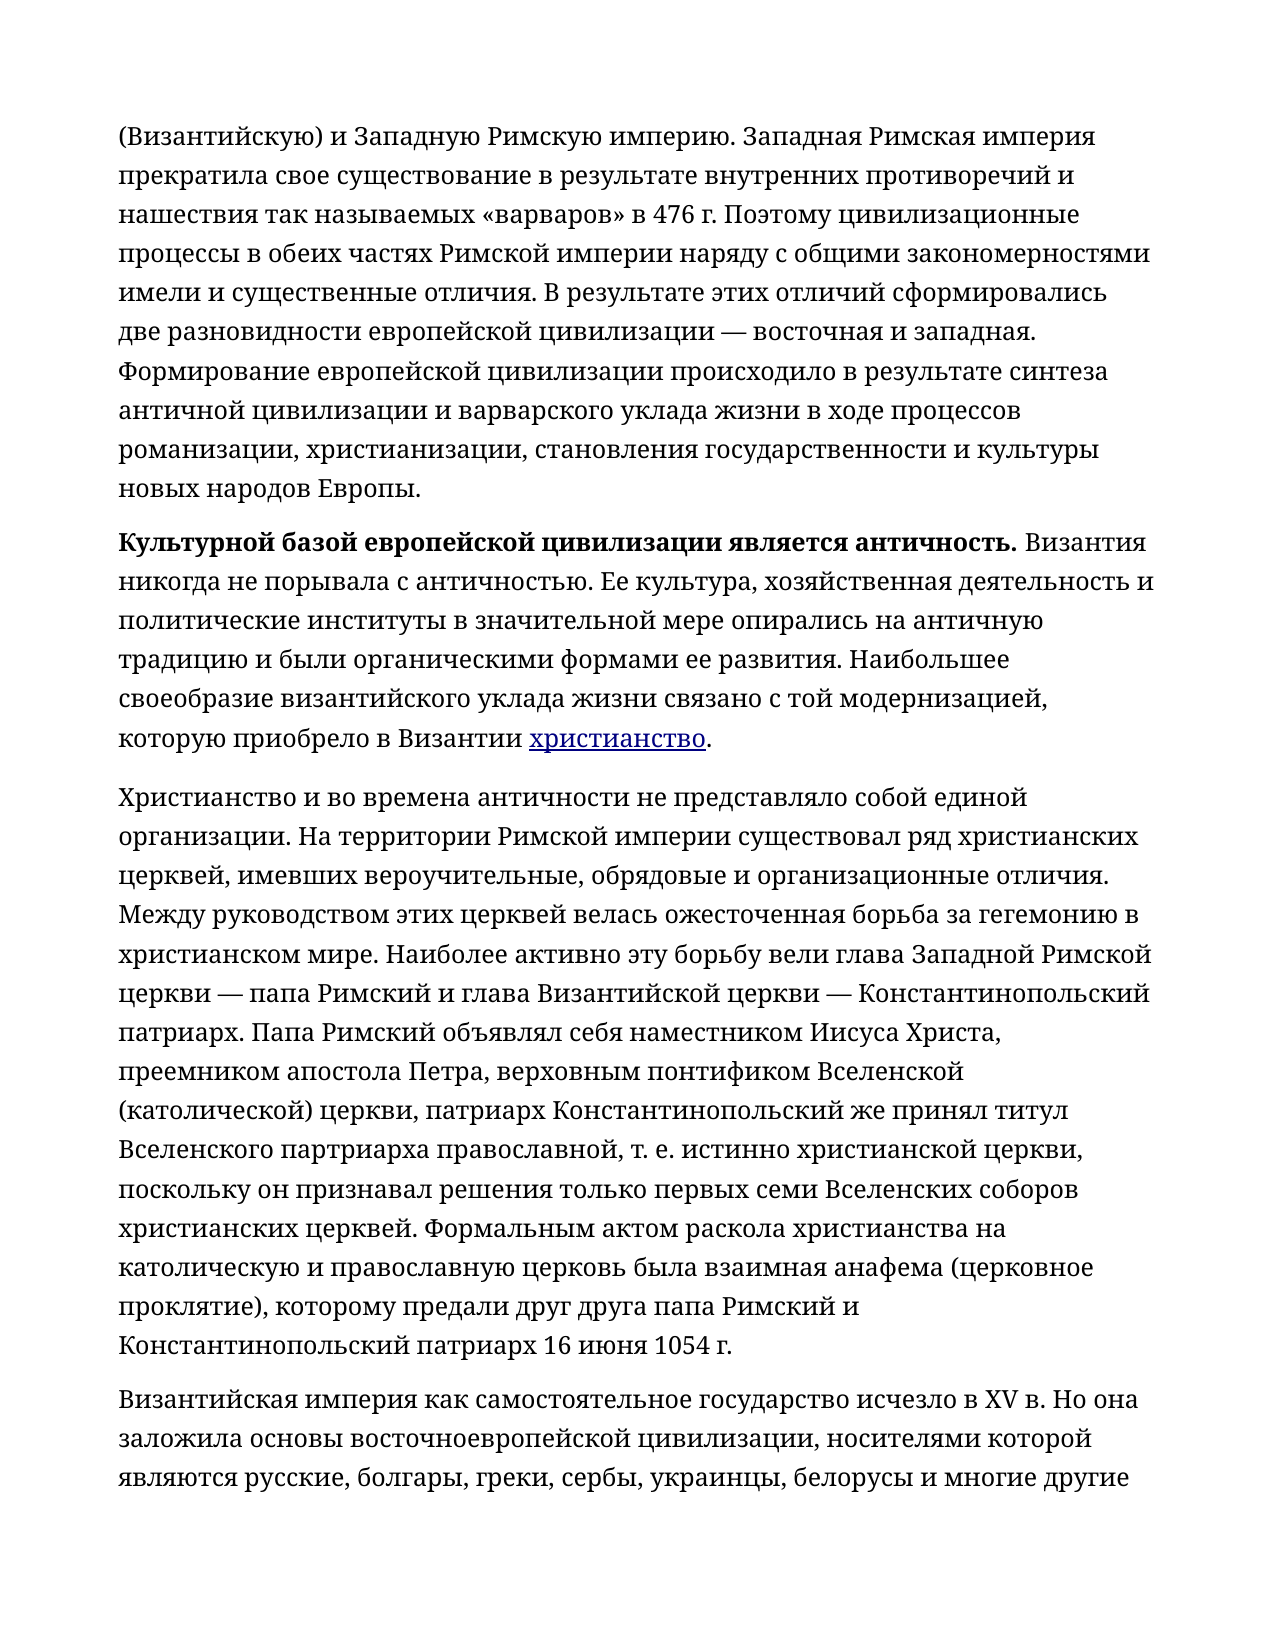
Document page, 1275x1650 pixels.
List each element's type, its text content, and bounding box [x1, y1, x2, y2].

text Христианство и во времена античности не представляло собой единой организации. На территории Римской империи существовал ряд христианских церквей, имевших вероучительные, обрядовые и организационные отличия. Между руководством этих церквей велась ожесточенная борьба за гегемонию в христианском мире. Наиболее активно эту борьбу вели глава Западной Римской церкви — папа Римский и глава Византийской церкви — Константинопольский патриарх. Папа Римский объявлял себя наместником Иисуса Христа, преемником апостола Петра, верховным понтификом Вселенской (католической) церкви, патриарх Константинопольский же принял титул Вселенского партриарха православной, т. е. истинно христианской церкви, поскольку он признавал решения только первых семи Вселенских соборов христианских церквей. Формальным актом раскола христианства на католическую и православную церковь была взаимная анафема (церковное проклятие), которому предали друг друга папа Римский и Константинопольский патриарх 16 июня 1054 г. [118, 780, 1157, 1362]
text (Византийскую) и Западную Римскую империю. Западная Римская империя прекратила свое существование в результате внутренних противоречий и нашествия так называемых «варваров» в 476 г. Поэтому цивилизационные процессы в обеих частях Римской империи наряду с общими закономерностями имели и существенные отличия. В результате этих отличий сформировались две разновидности европейской цивилизации — восточная и западная. Формирование европейской цивилизации происходило в результате синтеза античной цивилизации и варварского уклада жизни в ходе процессов романизации, христианизации, становления государственности и культуры новых народов Европы. [118, 118, 1157, 505]
text Византийская империя как самостоятельное государство исчезло в XV в. Но она заложила основы восточноевропейской цивилизации, носителями которой являются русские, болгары, греки, сербы, украинцы, белорусы и многие другие [118, 1382, 1157, 1494]
table_header [638, 774, 1157, 780]
text Культурной базой европейской цивилизации является античность. Византия никогда не порывала с античностью. Ее культура, хозяйственная деятельность и политические институты в значительной мере опирались на античную традицию и были органическими формами ее развития. Наибольшее своеобразие византийского уклада жизни связано с той модернизацией, которую приобрело в Византии христианство. [118, 524, 1157, 754]
table_header [118, 774, 637, 780]
